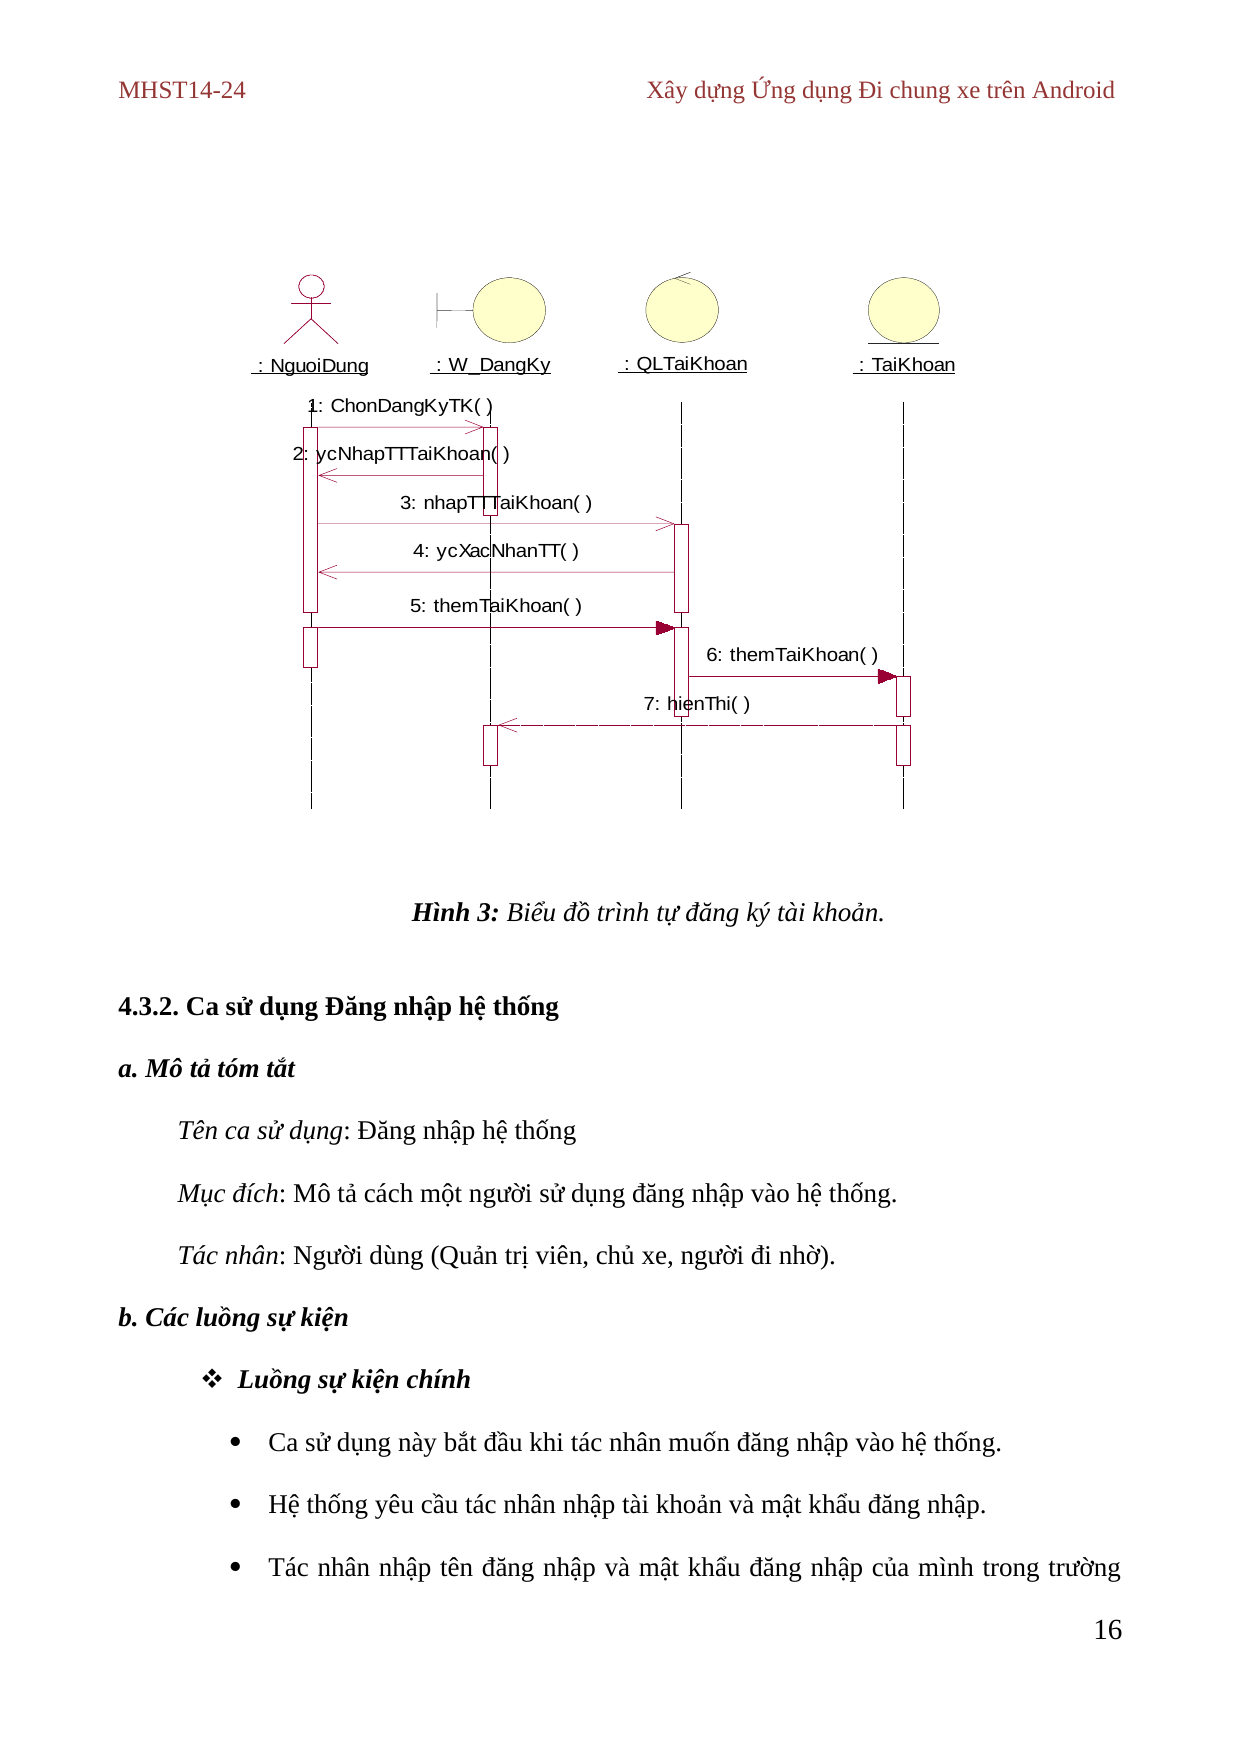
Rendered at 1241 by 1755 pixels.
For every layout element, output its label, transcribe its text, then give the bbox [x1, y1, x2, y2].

text a. Mô tả tóm tắt [118, 1052, 1122, 1083]
text Tên ca sử dụng: Đăng nhập hệ thống [177, 1114, 1122, 1146]
list Hệ thống yêu cầu tác nhân nhập tài khoản và mật khẩu đăng nhập. [231, 1488, 1122, 1520]
text Mục đích: Mô tả cách một người sử dụng đăng nhập vào hệ thống. [118, 1177, 1122, 1208]
text b. Các luồng sự kiện [118, 1301, 1122, 1332]
text 4.3.2. Ca sử dụng Đăng nhập hệ thống [118, 990, 1122, 1021]
list Tác nhân nhập tên đăng nhập và mật khẩu đăng nhập của mình trong trường [231, 1551, 1122, 1582]
text Tác nhân: Người dùng (Quản trị viên, chủ xe, người đi nhờ). [118, 1239, 1122, 1270]
list Luồng sự kiện chính [200, 1363, 1122, 1395]
text Hình 3: Biểu đồ trình tự đăng ký tài khoản. [118, 896, 1122, 927]
list Ca sử dụng này bắt đầu khi tác nhân muốn đăng nhập vào hệ thống. [231, 1426, 1122, 1457]
